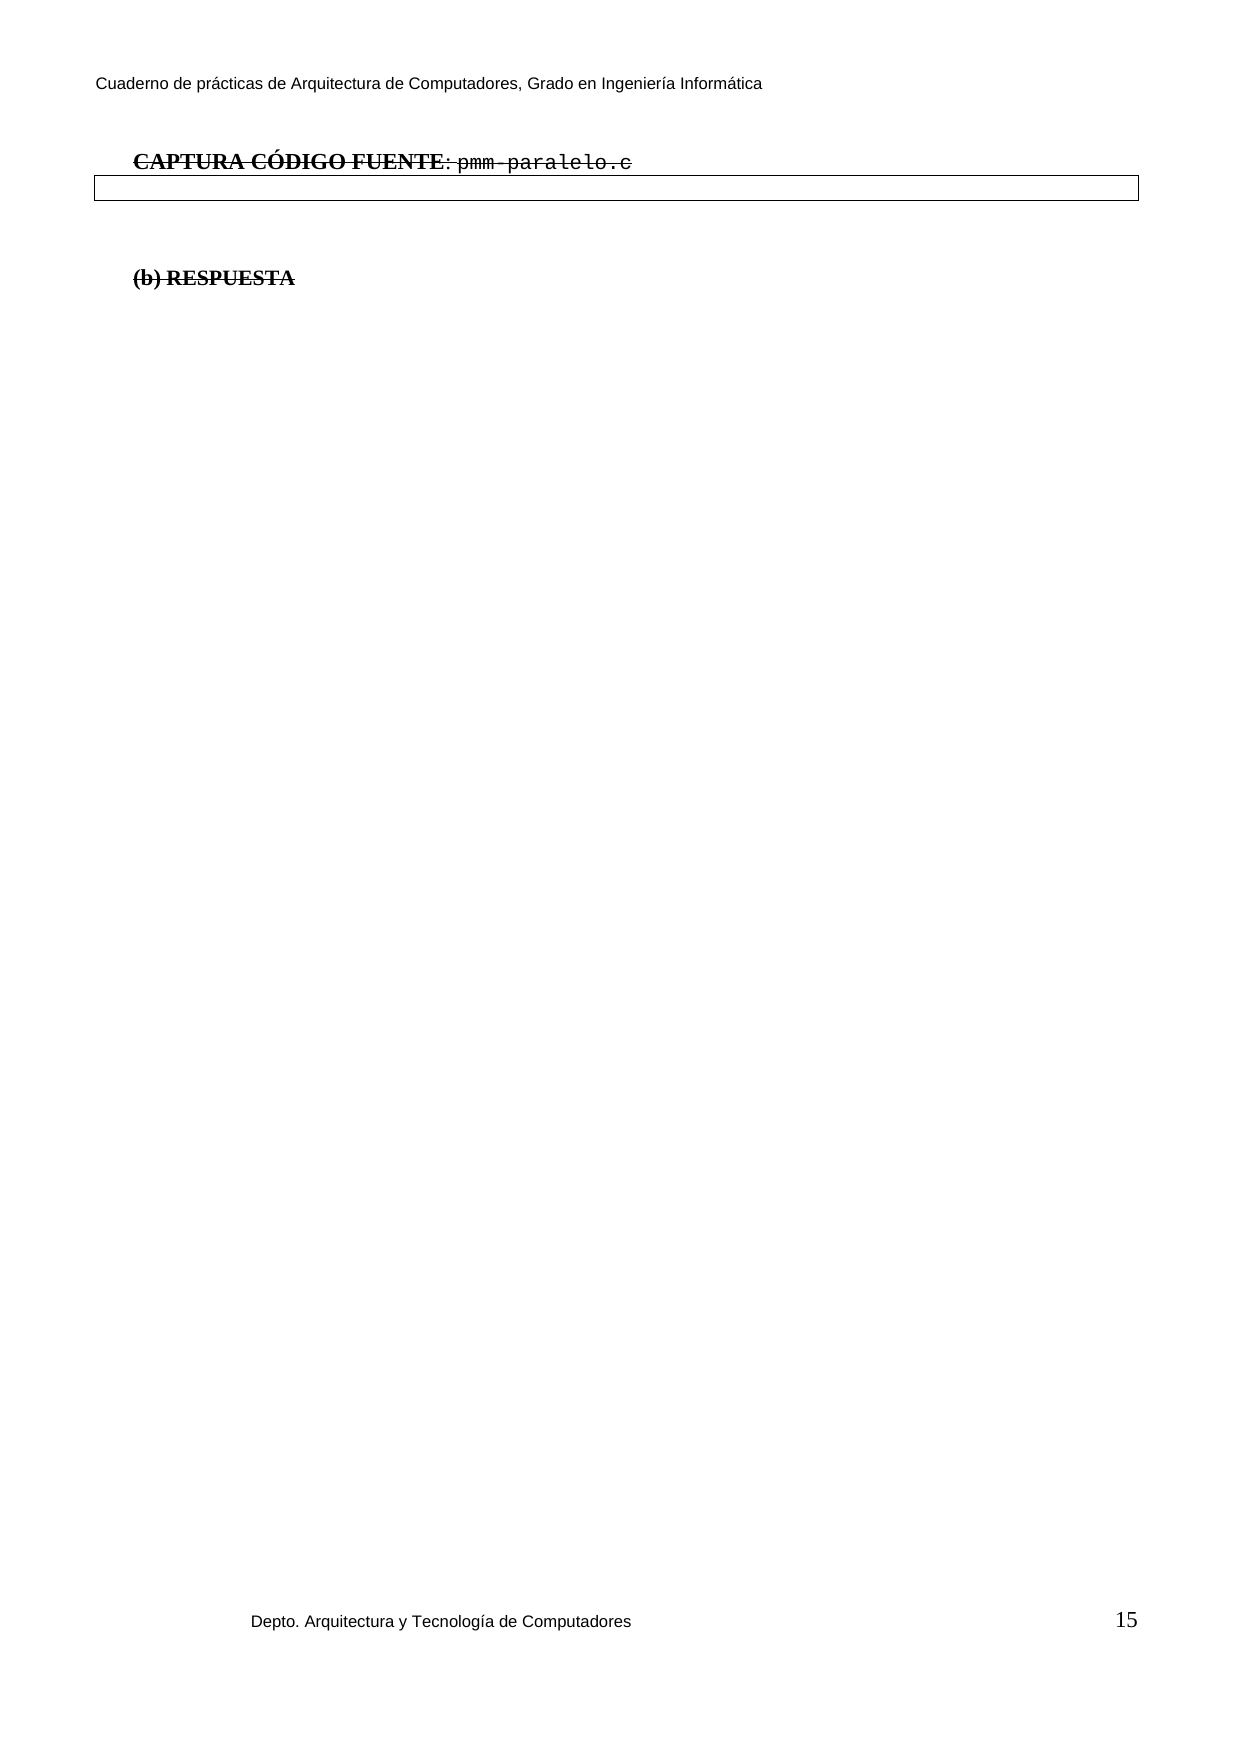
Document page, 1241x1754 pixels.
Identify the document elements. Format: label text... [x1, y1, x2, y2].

table_header [95, 176, 1138, 200]
list CAPTURA CÓDIGO FUENTE: pmm-paralelo.c [133, 148, 1137, 175]
list (b) RESPUESTA [133, 264, 1137, 291]
